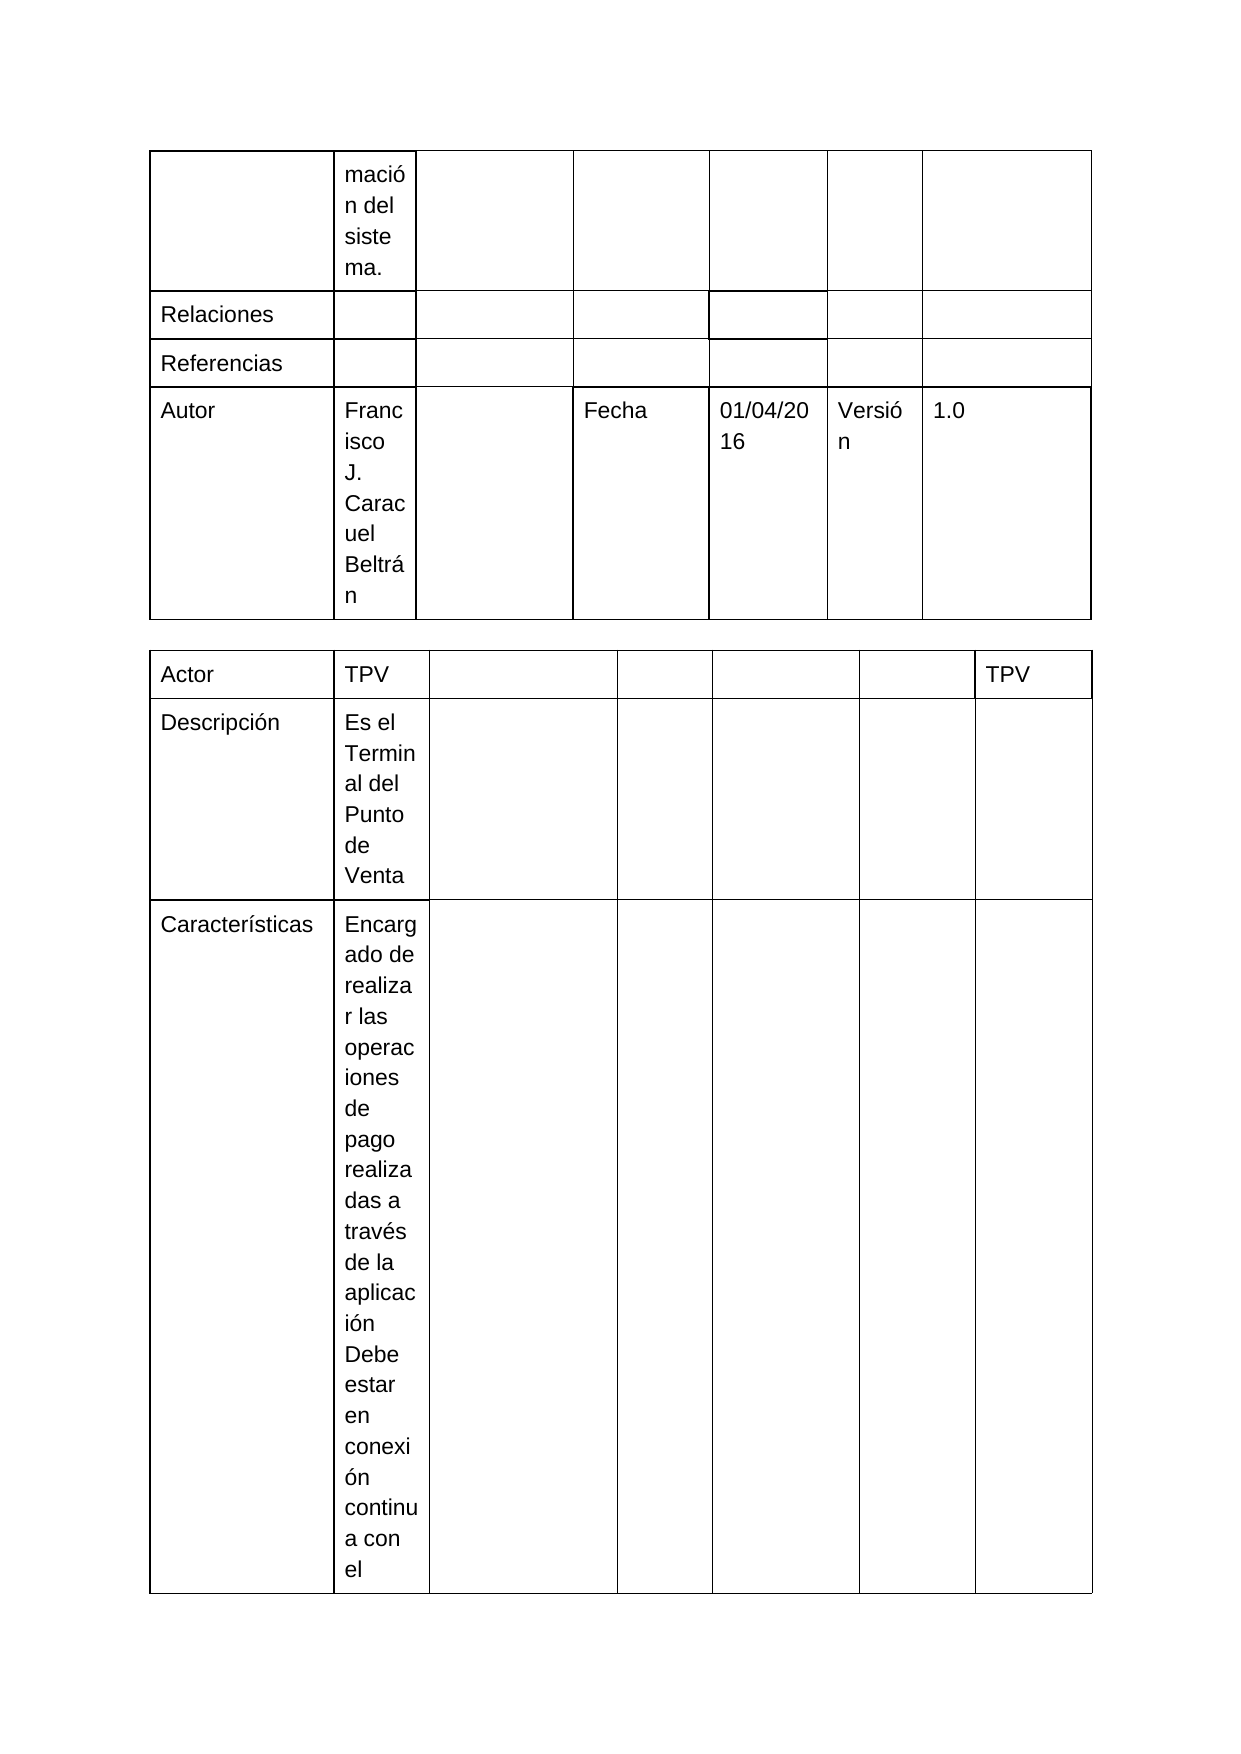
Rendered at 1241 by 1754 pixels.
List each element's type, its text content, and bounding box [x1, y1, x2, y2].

table_cell mación del sistema. [335, 152, 415, 290]
table_cell 1.0 [923, 388, 1090, 619]
table_cell [710, 292, 827, 338]
table_header [618, 651, 712, 698]
table_cell [710, 340, 827, 386]
table_cell [417, 291, 573, 338]
table_header [430, 651, 617, 698]
table_cell [713, 699, 859, 899]
table_cell [860, 699, 975, 899]
table_header [860, 651, 974, 698]
table_header TPV [335, 651, 429, 698]
table_header TPV [976, 651, 1091, 698]
table_header [713, 651, 859, 698]
table_cell [151, 152, 333, 290]
table_cell Versión [828, 388, 922, 619]
table_header Actor [151, 651, 333, 698]
table_cell [335, 340, 415, 386]
table_cell [923, 151, 1091, 290]
table_cell [417, 339, 573, 386]
table_cell Es el Terminal del Punto de Venta [335, 699, 429, 899]
table_cell [923, 339, 1091, 386]
table_cell [430, 900, 617, 1593]
table_cell Encargado de realizar las operaciones de pago realizadas a través de la aplicación Debe estar en conexión continua con el [335, 901, 429, 1593]
table_cell [335, 292, 415, 338]
table_cell [860, 900, 975, 1593]
table_cell [618, 900, 712, 1593]
table_cell Características [151, 901, 333, 1593]
table_cell [430, 699, 617, 899]
table_cell [976, 900, 1092, 1593]
table_cell Descripción [151, 699, 333, 899]
table_cell [976, 699, 1092, 899]
table_cell Francisco J. Caracuel Beltrán [335, 388, 415, 619]
table_cell [574, 339, 709, 386]
table_cell [417, 151, 573, 290]
table_cell [710, 151, 827, 290]
table_cell 01/04/2016 [710, 388, 827, 619]
table_cell [417, 387, 572, 619]
table_cell [574, 291, 708, 338]
table_cell [574, 151, 709, 290]
table_cell Relaciones [151, 292, 333, 338]
table_cell Fecha [574, 388, 708, 619]
table_cell [618, 699, 712, 899]
table_cell [828, 291, 922, 338]
table_cell [828, 151, 922, 290]
table_cell [713, 900, 859, 1593]
table_cell [923, 291, 1091, 338]
table_cell Referencias [151, 340, 333, 386]
table_cell [828, 339, 922, 386]
table_cell Autor [151, 388, 333, 619]
